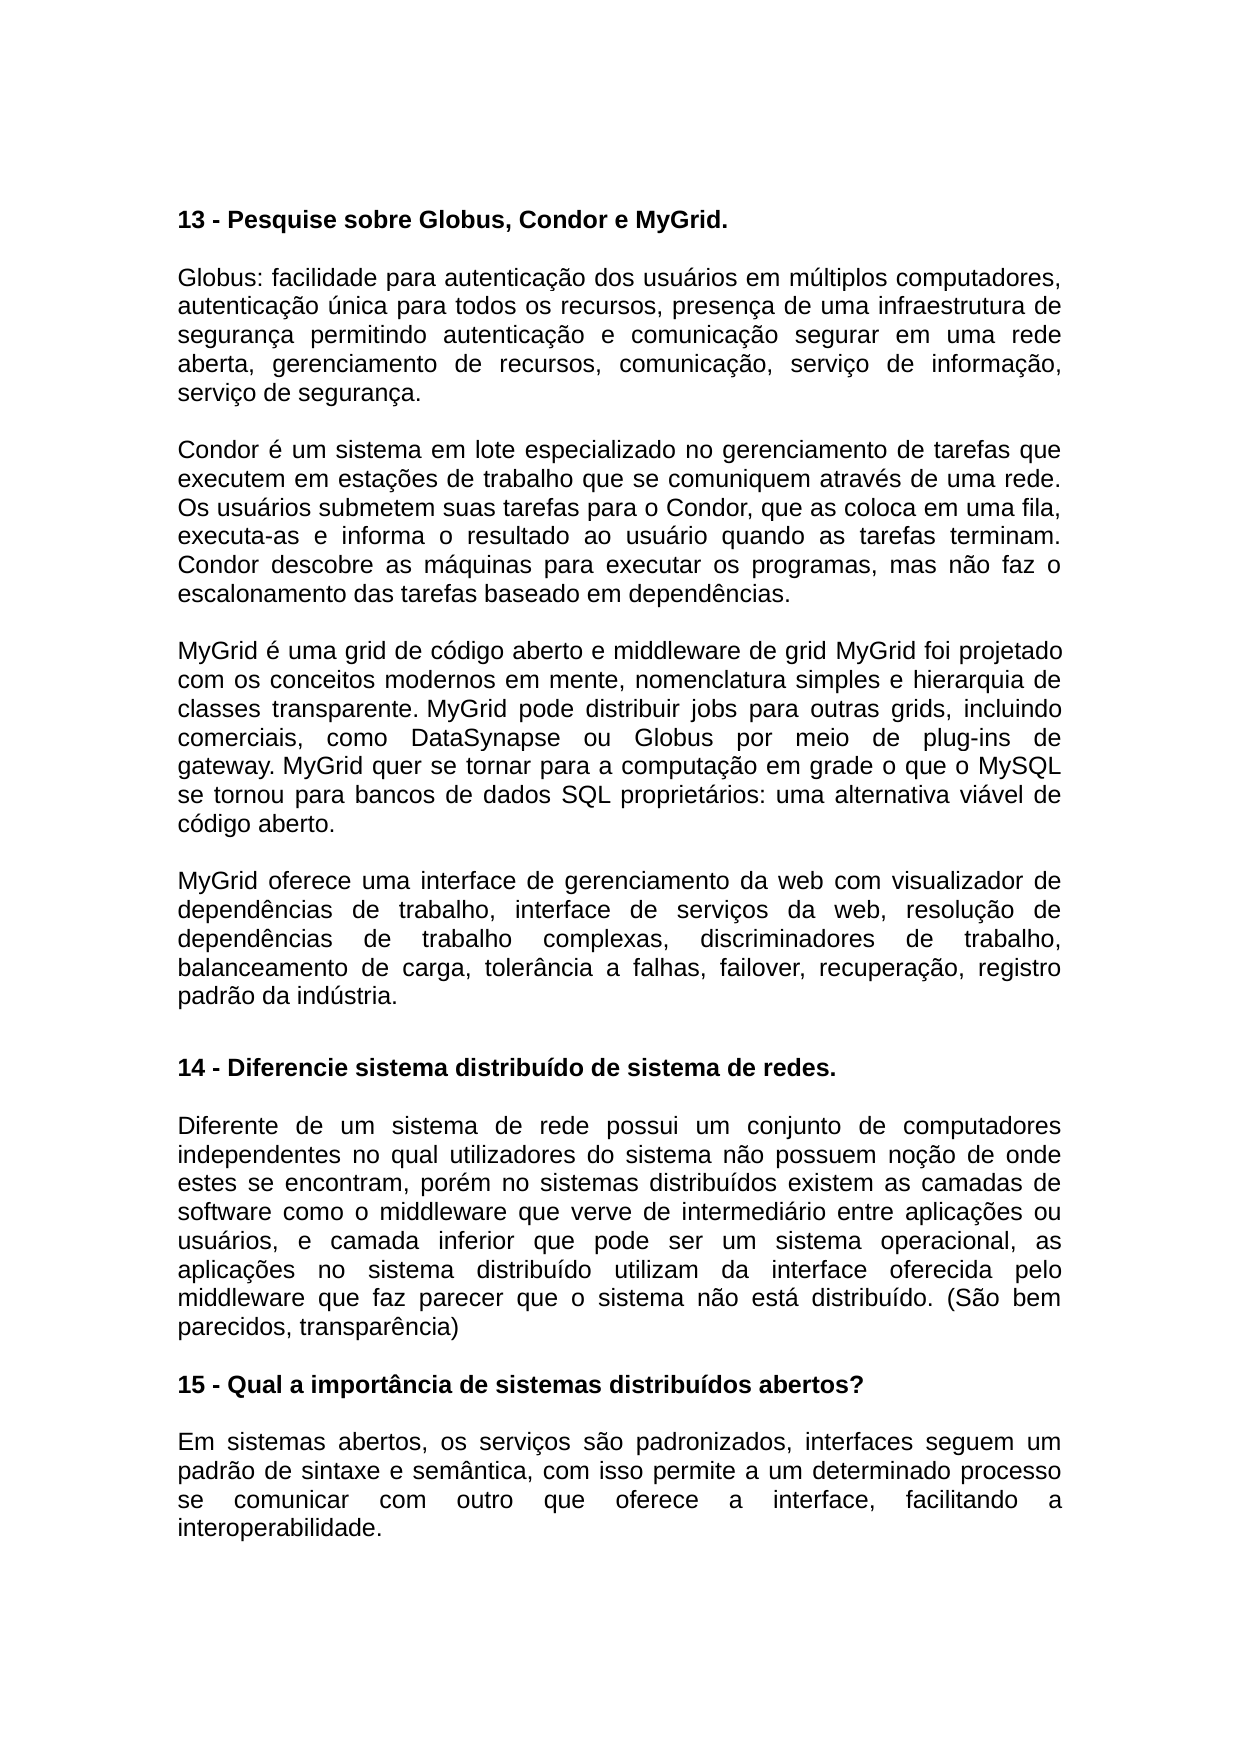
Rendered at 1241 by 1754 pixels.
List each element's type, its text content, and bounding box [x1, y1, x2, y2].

text Condor é um sistema em lote especializado no gerenciamento de tarefas que executem em estações de trabalho que se comuniquem através de uma rede. Os usuários submetem suas tarefas para o Condor, que as coloca em uma fila, executa-as e informa o resultado ao usuário quando as tarefas terminam. Condor descobre as máquinas para executar os programas, mas não faz o escalonamento das tarefas baseado em dependências. [177, 435, 1063, 608]
text Diferente de um sistema de rede possui um conjunto de computadores independentes no qual utilizadores do sistema não possuem noção de onde estes se encontram, porém no sistemas distribuídos existem as camadas de software como o middleware que verve de intermediário entre aplicações ou usuários, e camada inferior que pode ser um sistema operacional, as aplicações no sistema distribuído utilizam da interface oferecida pelo middleware que faz parecer que o sistema não está distribuído. (São bem parecidos, transparência) [177, 1111, 1063, 1341]
text MyGrid oferece uma interface de gerenciamento da web com visualizador de dependências de trabalho, interface de serviços da web, resolução de dependências de trabalho complexas, discriminadores de trabalho, balanceamento de carga, tolerância a falhas, failover, recuperação, registro padrão da indústria. [177, 866, 1063, 1010]
text 13 - Pesquise sobre Globus, Condor e MyGrid. [177, 205, 1063, 234]
text 14 - Diferencie sistema distribuído de sistema de redes. [177, 1053, 1063, 1082]
text Globus: facilidade para autenticação dos usuários em múltiplos computadores, autenticação única para todos os recursos, presença de uma infraestrutura de segurança permitindo autenticação e comunicação segurar em uma rede aberta, gerenciamento de recursos, comunicação, serviço de informação, serviço de segurança. [177, 263, 1063, 406]
text Em sistemas abertos, os serviços são padronizados, interfaces seguem um padrão de sintaxe e semântica, com isso permite a um determinado processo se comunicar com outro que oferece a interface, facilitando a interoperabilidade. [177, 1427, 1063, 1542]
text 15 - Qual a importância de sistemas distribuídos abertos? [177, 1370, 1063, 1398]
text MyGrid é uma grid de código aberto e middleware de grid MyGrid foi projetado com os conceitos modernos em mente, nomenclatura simples e hierarquia de classes transparente. MyGrid pode distribuir jobs para outras grids, incluindo comerciais, como DataSynapse ou Globus por meio de plug-ins de gateway. MyGrid quer se tornar para a computação em grade o que o MySQL se tornou para bancos de dados SQL proprietários: uma alternativa viável de código aberto. [177, 636, 1063, 838]
